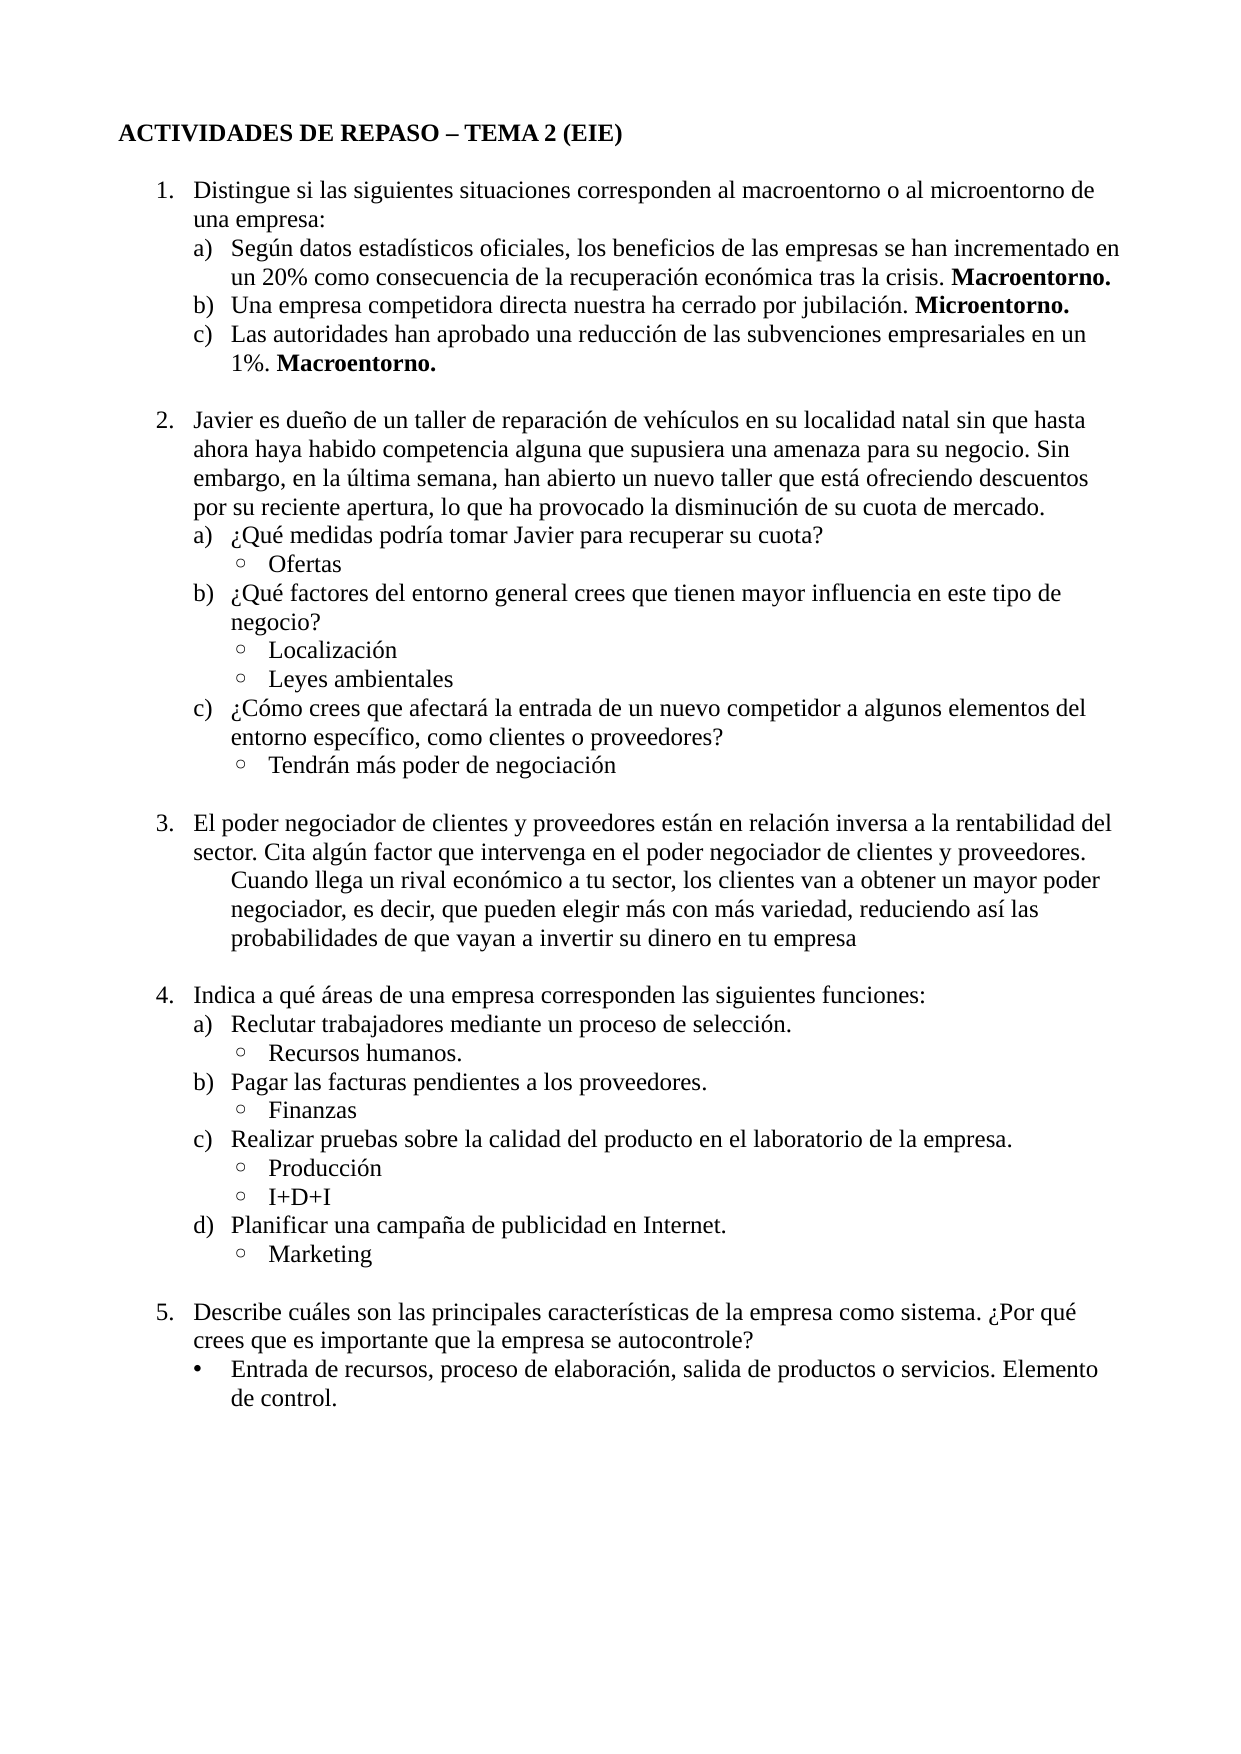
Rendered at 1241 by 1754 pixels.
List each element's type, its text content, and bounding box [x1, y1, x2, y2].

list Una empresa competidora directa nuestra ha cerrado por jubilación. Microentorno. [193, 291, 1122, 319]
list Realizar pruebas sobre la calidad del producto en el laboratorio de la empresa. [193, 1124, 1122, 1153]
list Entrada de recursos, proceso de elaboración, salida de productos o servicios. Elemento de control. [193, 1354, 1122, 1412]
list Producción [231, 1153, 1122, 1182]
list Ofertas [231, 549, 1122, 578]
list Describe cuáles son las principales características de la empresa como sistema. ¿Por qué crees que es importante que la empresa se autocontrole? [156, 1297, 1122, 1354]
list Javier es dueño de un taller de reparación de vehículos en su localidad natal sin que hasta ahora haya habido competencia alguna que supusiera una amenaza para su negocio. Sin embargo, en la última semana, han abierto un nuevo taller que está ofreciendo descuentos por su reciente apertura, lo que ha provocado la disminución de su cuota de mercado. [156, 406, 1122, 521]
list ¿Cómo crees que afectará la entrada de un nuevo competidor a algunos elementos del entorno específico, como clientes o proveedores? [193, 693, 1122, 751]
list Pagar las facturas pendientes a los proveedores. [193, 1067, 1122, 1096]
text ACTIVIDADES DE REPASO – TEMA 2 (EIE) [118, 118, 1122, 147]
list Indica a qué áreas de una empresa corresponden las siguientes funciones: [156, 981, 1122, 1009]
list ¿Qué medidas podría tomar Javier para recuperar su cuota? [193, 521, 1122, 549]
list Distingue si las siguientes situaciones corresponden al macroentorno o al microentorno de una empresa: [156, 176, 1122, 233]
list Según datos estadísticos oficiales, los beneficios de las empresas se han incrementado en un 20% como consecuencia de la recuperación económica tras la crisis. Macroentorno. [193, 233, 1122, 291]
list ¿Qué factores del entorno general crees que tienen mayor influencia en este tipo de negocio? [193, 578, 1122, 636]
list Planificar una campaña de publicidad en Internet. [193, 1211, 1122, 1239]
list Reclutar trabajadores mediante un proceso de selección. [193, 1009, 1122, 1038]
list Cuando llega un rival económico a tu sector, los clientes van a obtener un mayor poder negociador, es decir, que pueden elegir más con más variedad, reduciendo así las probabilidades de que vayan a invertir su dinero en tu empresa [193, 866, 1122, 952]
list Tendrán más poder de negociación [231, 751, 1122, 779]
list Marketing [231, 1239, 1122, 1268]
list Las autoridades han aprobado una reducción de las subvenciones empresariales en un 1%. Macroentorno. [193, 319, 1122, 377]
list Finanzas [231, 1096, 1122, 1124]
list Recursos humanos. [231, 1038, 1122, 1067]
list Localización [231, 636, 1122, 664]
list El poder negociador de clientes y proveedores están en relación inversa a la rentabilidad del sector. Cita algún factor que intervenga en el poder negociador de clientes y proveedores. [156, 808, 1122, 866]
list Leyes ambientales [231, 664, 1122, 693]
list I+D+I [231, 1182, 1122, 1211]
